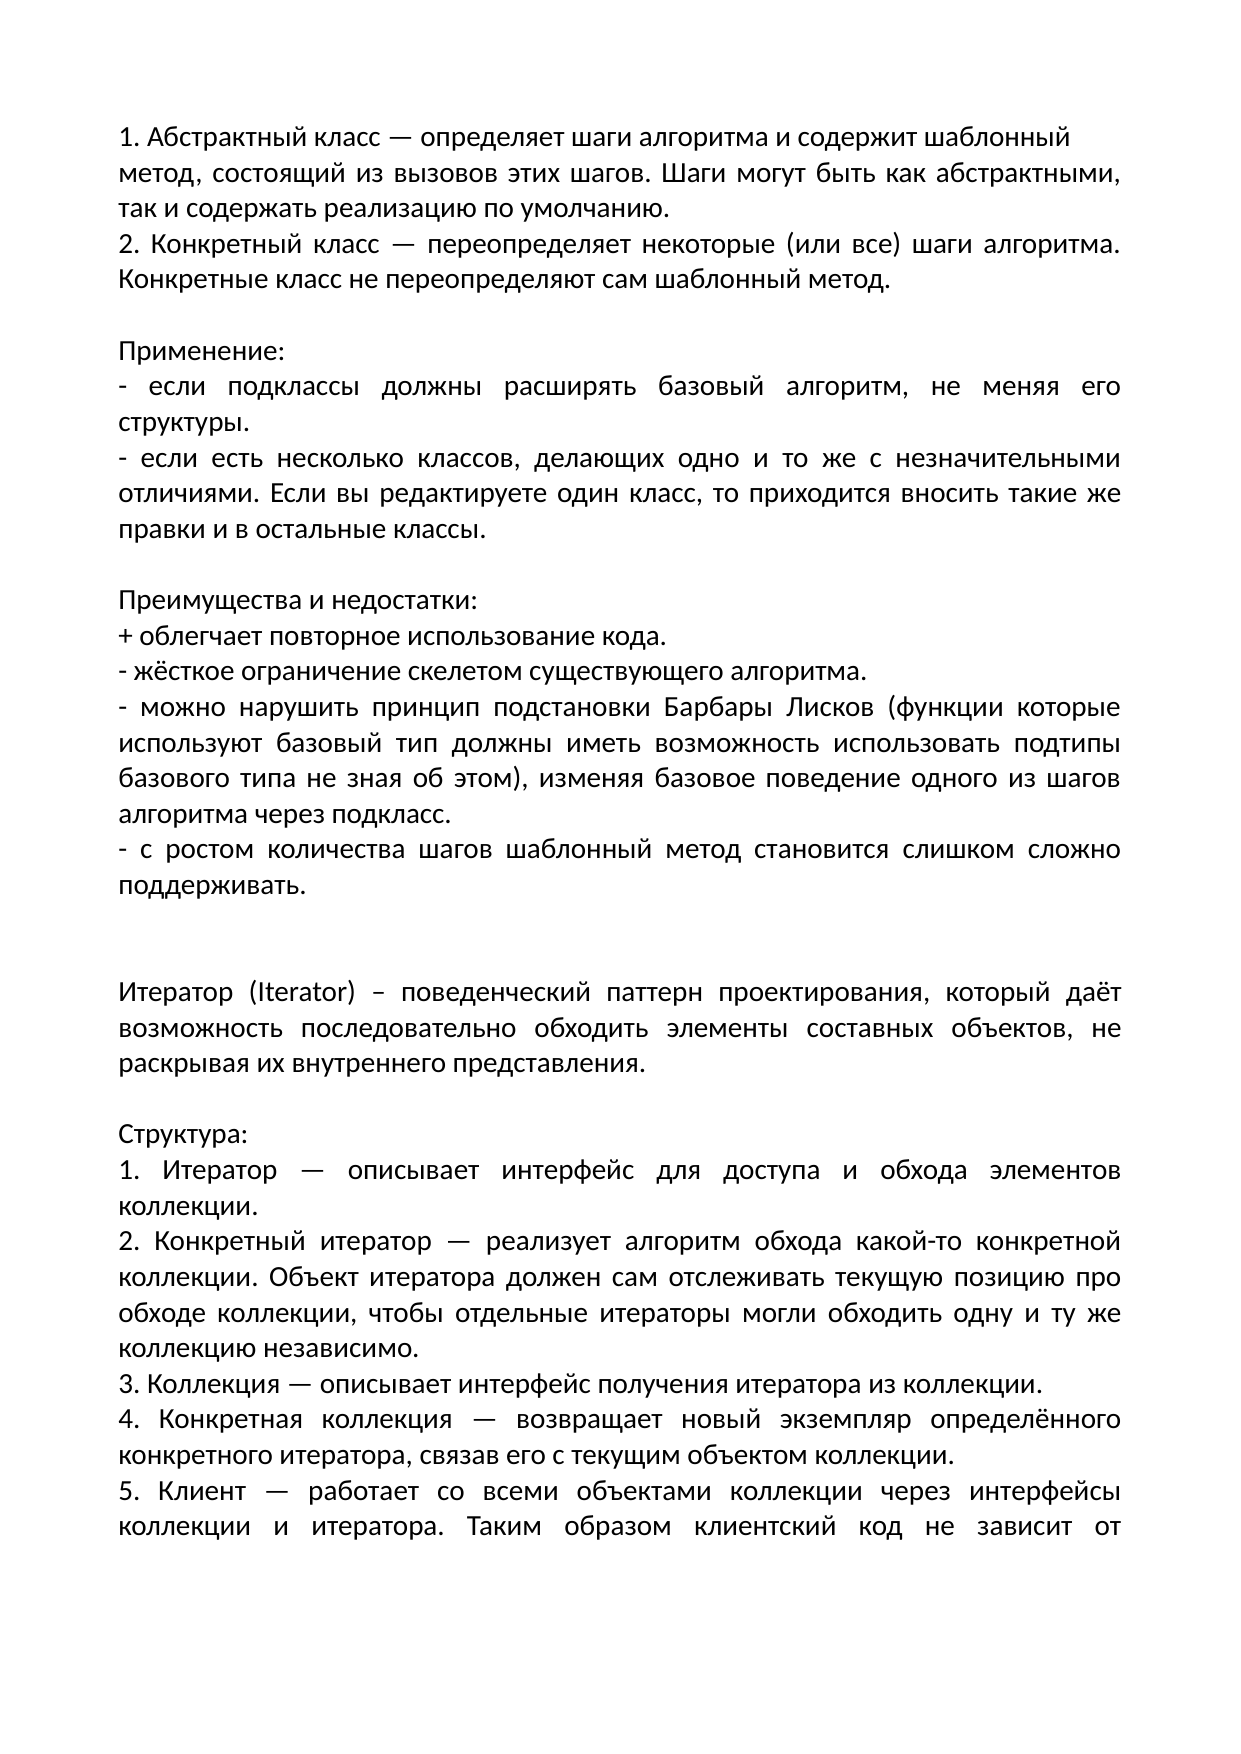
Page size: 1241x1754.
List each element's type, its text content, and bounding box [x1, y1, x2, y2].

text Преимущества и недостатки: [118, 581, 1122, 617]
text - можно нарушить принцип подстановки Барбары Лисков (функции которые используют базовый тип должны иметь возможность использовать подтипы базового типа не зная об этом), изменяя базовое поведение одного из шагов алгоритма через подкласс. [118, 688, 1122, 831]
text 1. Абстрактный класс — определяет шаги алгоритма и содержит шаблонный [118, 118, 1122, 154]
text 4. Конкретная коллекция — возвращает новый экземпляр определённого конкретного итератора, связав его с текущим объектом коллекции. [118, 1401, 1122, 1472]
text 3. Коллекция — описывает интерфейс получения итератора из коллекции. [118, 1365, 1122, 1401]
text 2. Конкретный итератор — реализует алгоритм обхода какой-то конкретной коллекции. Объект итератора должен сам отслеживать текущую позицию про обходе коллекции, чтобы отдельные итераторы могли обходить одну и ту же коллекцию независимо. [118, 1222, 1122, 1365]
text - с ростом количества шагов шаблонный метод становится слишком сложно поддерживать. [118, 831, 1122, 902]
text - если подклассы должны расширять базовый алгоритм, не меняя его структуры. [118, 367, 1122, 439]
text - если есть несколько классов, делающих одно и то же с незначительными отличиями. Если вы редактируете один класс, то приходится вносить такие же правки и в остальные классы. [118, 439, 1122, 546]
text Структура: [118, 1116, 1122, 1151]
text 1. Итератор — описывает интерфейс для доступа и обхода элементов коллекции. [118, 1151, 1122, 1222]
text Применение: [118, 332, 1122, 367]
text метод, состоящий из вызовов этих шагов. Шаги могут быть как абстрактными, так и содержать реализацию по умолчанию. [118, 154, 1122, 225]
text 5. Клиент — работает со всеми объектами коллекции через интерфейсы коллекции и итератора. Таким образом клиентский код не зависит от [118, 1472, 1122, 1543]
text 2. Конкретный класс — переопределяет некоторые (или все) шаги алгоритма. Конкретные класс не переопределяют сам шаблонный метод. [118, 225, 1122, 296]
text - жёсткое ограничение скелетом существующего алгоритма. [118, 652, 1122, 688]
text Итератор (Iterator) – поведенческий паттерн проектирования, который даёт возможность последовательно обходить элементы составных объектов, не раскрывая их внутреннего представления. [118, 973, 1122, 1080]
text + облегчает повторное использование кода. [118, 617, 1122, 652]
